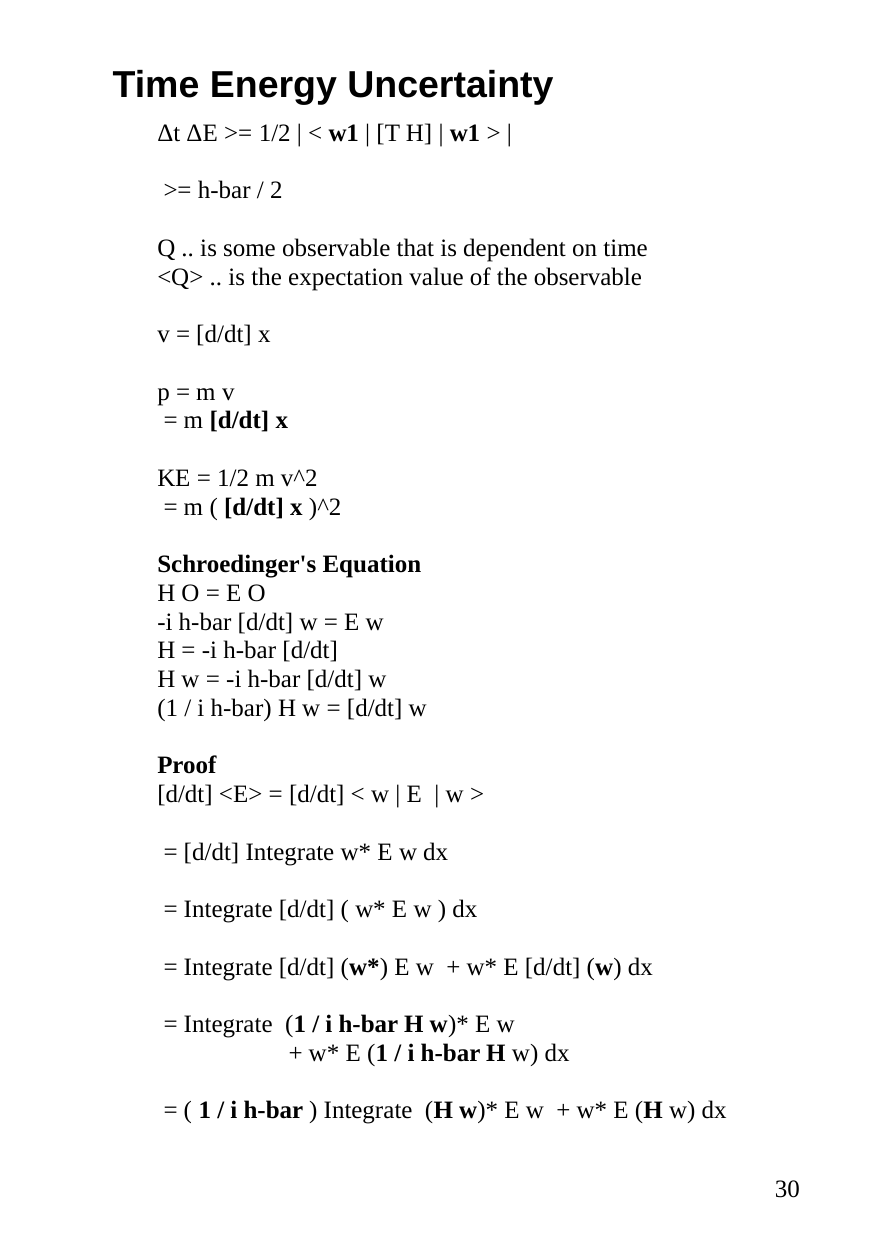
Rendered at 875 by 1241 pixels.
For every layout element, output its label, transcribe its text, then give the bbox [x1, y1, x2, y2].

table_cell [154, 521, 793, 549]
table_cell [109, 176, 154, 204]
table_cell [109, 204, 154, 233]
table_cell Q .. is some observable that is dependent on time [154, 233, 793, 262]
table_cell [109, 521, 154, 549]
table_cell [109, 866, 154, 894]
table_cell [109, 837, 154, 866]
table_header [109, 118, 154, 147]
table_cell [154, 722, 793, 751]
table_cell [109, 923, 154, 952]
table_cell [d/dt] <E> = [d/dt] < w | E | w > [154, 779, 793, 808]
table_cell (1 / i h-bar) H w = [d/dt] w [154, 693, 793, 722]
table_cell [154, 291, 793, 319]
table_cell [154, 434, 793, 463]
table_cell Schroedinger's Equation [154, 549, 793, 578]
table_cell [109, 492, 154, 521]
table_cell [109, 549, 154, 578]
table_cell [154, 808, 793, 837]
table_cell = m ( [d/dt] x )^2 [154, 492, 793, 521]
table_cell -i h-bar [d/dt] w = E w [154, 607, 793, 636]
table_cell [109, 147, 154, 176]
table_cell = Integrate [d/dt] ( w* E w ) dx [154, 894, 793, 923]
table_cell [154, 147, 793, 176]
table_cell [109, 233, 154, 262]
table_cell H = -i h-bar [d/dt] [154, 636, 793, 664]
table_cell [109, 1009, 154, 1067]
subtitle Time Energy Uncertainty [112, 62, 799, 106]
table_cell v = [d/dt] x [154, 319, 793, 348]
table_cell H w = -i h-bar [d/dt] w [154, 664, 793, 693]
table_cell = m [d/dt] x [154, 406, 793, 434]
table_cell [109, 952, 154, 981]
table_cell [109, 262, 154, 291]
table_cell [109, 377, 154, 406]
table_cell [154, 923, 793, 952]
table_cell [154, 1067, 793, 1096]
table_cell [109, 463, 154, 492]
table_cell [109, 348, 154, 377]
table_cell [109, 636, 154, 664]
table_cell [109, 406, 154, 434]
table_cell [109, 607, 154, 636]
table_cell [109, 693, 154, 722]
table_cell [109, 894, 154, 923]
table_cell [109, 751, 154, 779]
table_cell [109, 779, 154, 808]
table_cell KE = 1/2 m v^2 [154, 463, 793, 492]
table_cell [109, 434, 154, 463]
table_cell <Q> .. is the expectation value of the observable [154, 262, 793, 291]
table_cell [109, 981, 154, 1009]
table_cell p = m v [154, 377, 793, 406]
table_cell [109, 808, 154, 837]
table_cell [109, 1067, 154, 1096]
table_cell [109, 722, 154, 751]
table_cell [109, 578, 154, 607]
table_cell [154, 981, 793, 1009]
table_cell [109, 664, 154, 693]
table_cell Proof [154, 751, 793, 779]
table_cell = Integrate (1 / i h-bar H w)* E w + w* E (1 / i h-bar H w) dx [154, 1009, 793, 1067]
table_cell = Integrate [d/dt] (w*) E w + w* E [d/dt] (w) dx [154, 952, 793, 981]
table_cell [109, 291, 154, 319]
table_cell [109, 319, 154, 348]
table_cell [109, 1096, 154, 1124]
table_cell [154, 866, 793, 894]
table_cell = ( 1 / i h-bar ) Integrate (H w)* E w + w* E (H w) dx [154, 1096, 793, 1124]
table_cell [154, 348, 793, 377]
table_header Δt ΔE >= 1/2 | < w1 | [T H] | w1 > | [154, 118, 793, 147]
table_cell = [d/dt] Integrate w* E w dx [154, 837, 793, 866]
table_cell >= h-bar / 2 [154, 176, 793, 204]
table_cell [154, 204, 793, 233]
table_cell H O = E O [154, 578, 793, 607]
